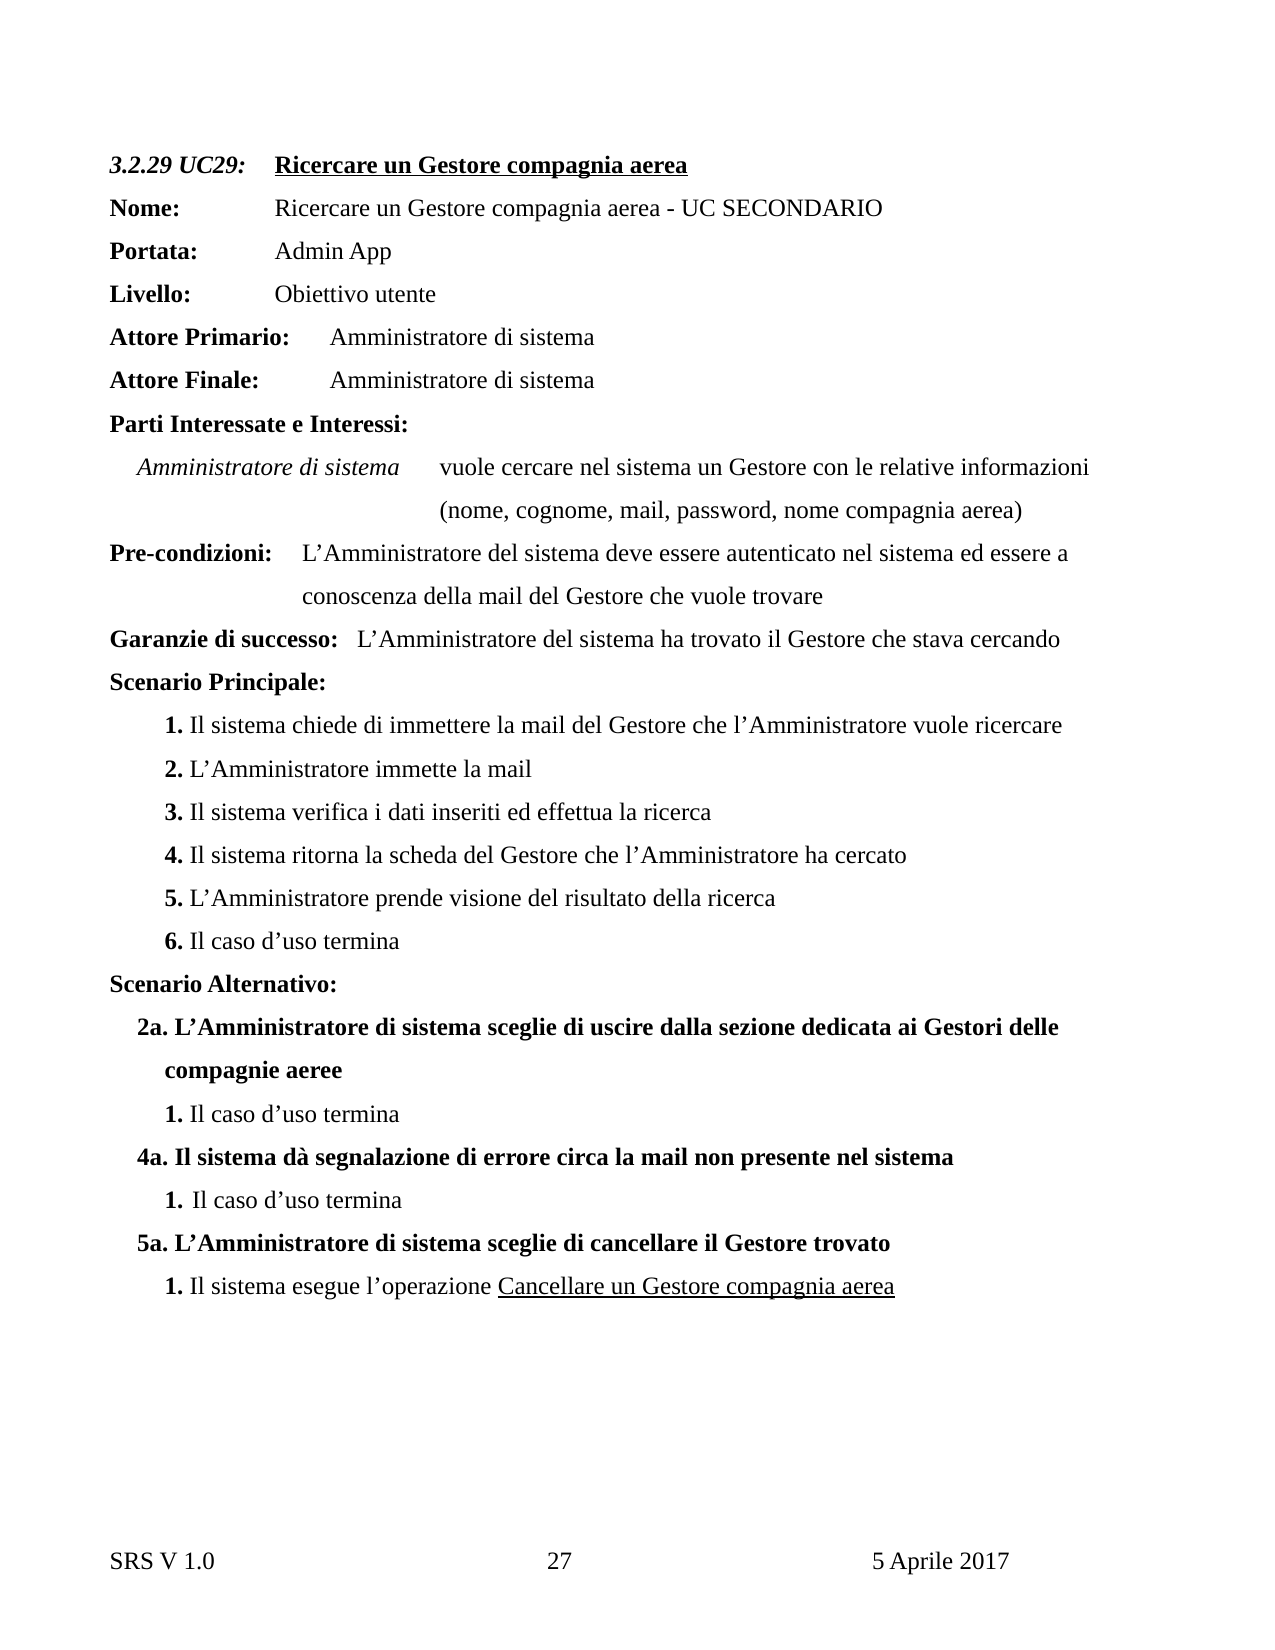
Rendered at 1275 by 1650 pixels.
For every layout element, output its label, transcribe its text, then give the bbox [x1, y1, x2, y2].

text Attore Primario: Amministratore di sistema [109, 322, 1162, 351]
text Parti Interessate e Interessi: [109, 409, 1162, 437]
text Attore Finale: Amministratore di sistema [109, 366, 1162, 394]
text 1. Il sistema chiede di immettere la mail del Gestore che l’Amministratore vuole ricercare [109, 711, 1162, 739]
text 4a. Il sistema dà segnalazione di errore circa la mail non presente nel sistema [109, 1142, 1162, 1171]
text 3.2.29 UC29: Ricercare un Gestore compagnia aerea [109, 150, 1162, 179]
text 3. Il sistema verifica i dati inseriti ed effettua la ricerca [109, 797, 1162, 826]
text 2. L’Amministratore immette la mail [109, 754, 1162, 782]
text 1. Il caso d’uso termina [109, 1099, 1162, 1127]
text Livello: Obiettivo utente [109, 279, 1162, 308]
text Nome: Ricercare un Gestore compagnia aerea - UC SECONDARIO [109, 193, 1162, 222]
text Scenario Alternativo: [109, 969, 1162, 998]
text 5a. L’Amministratore di sistema sceglie di cancellare il Gestore trovato [109, 1228, 1162, 1257]
text 1. Il sistema esegue l’operazione Cancellare un Gestore compagnia aerea [109, 1271, 1162, 1300]
text Garanzie di successo: L’Amministratore del sistema ha trovato il Gestore che stava cercando Scenario Principale: [109, 624, 1162, 696]
text 5. L’Amministratore prende visione del risultato della ricerca 6. Il caso d’uso termina [109, 883, 1162, 955]
text Amministratore di sistema vuole cercare nel sistema un Gestore con le relative informazioni (nome, cognome, mail, password, nome compagnia aerea) [109, 452, 1162, 524]
text 4. Il sistema ritorna la scheda del Gestore che l’Amministratore ha cercato [109, 840, 1162, 869]
text 2a. L’Amministratore di sistema sceglie di uscire dalla sezione dedicata ai Gestori delle compagnie aeree [109, 1012, 1162, 1084]
text Portata: Admin App [109, 236, 1162, 265]
text Pre-condizioni: L’Amministratore del sistema deve essere autenticato nel sistema ed essere a conoscenza della mail del Gestore che vuole trovare [109, 538, 1162, 610]
text 1. Il caso d’uso termina [109, 1185, 1162, 1214]
